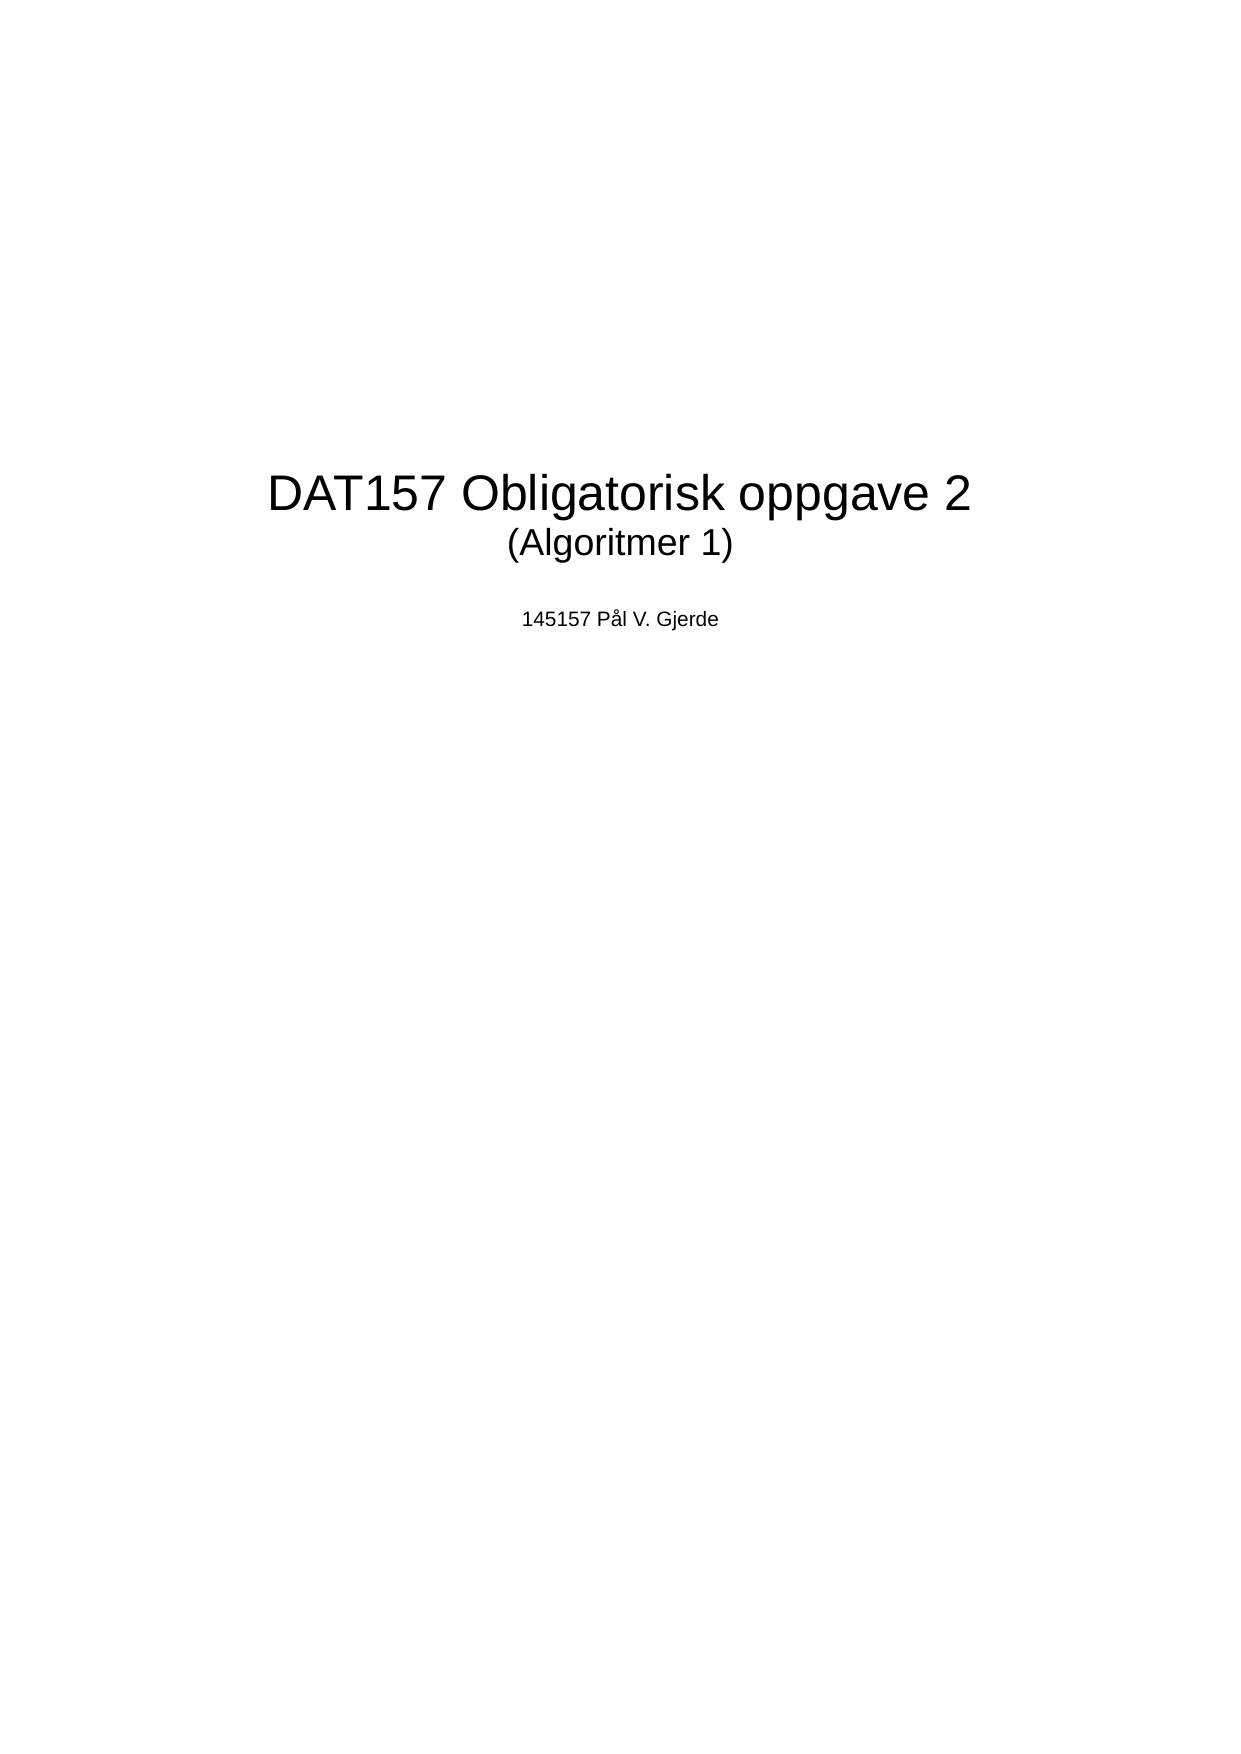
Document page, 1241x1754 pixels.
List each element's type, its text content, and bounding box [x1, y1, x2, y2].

text (Algoritmer 1) [118, 521, 1122, 564]
text 145157 Pål V. Gjerde [118, 607, 1122, 631]
text DAT157 Obligatorisk oppgave 2 [118, 463, 1122, 521]
